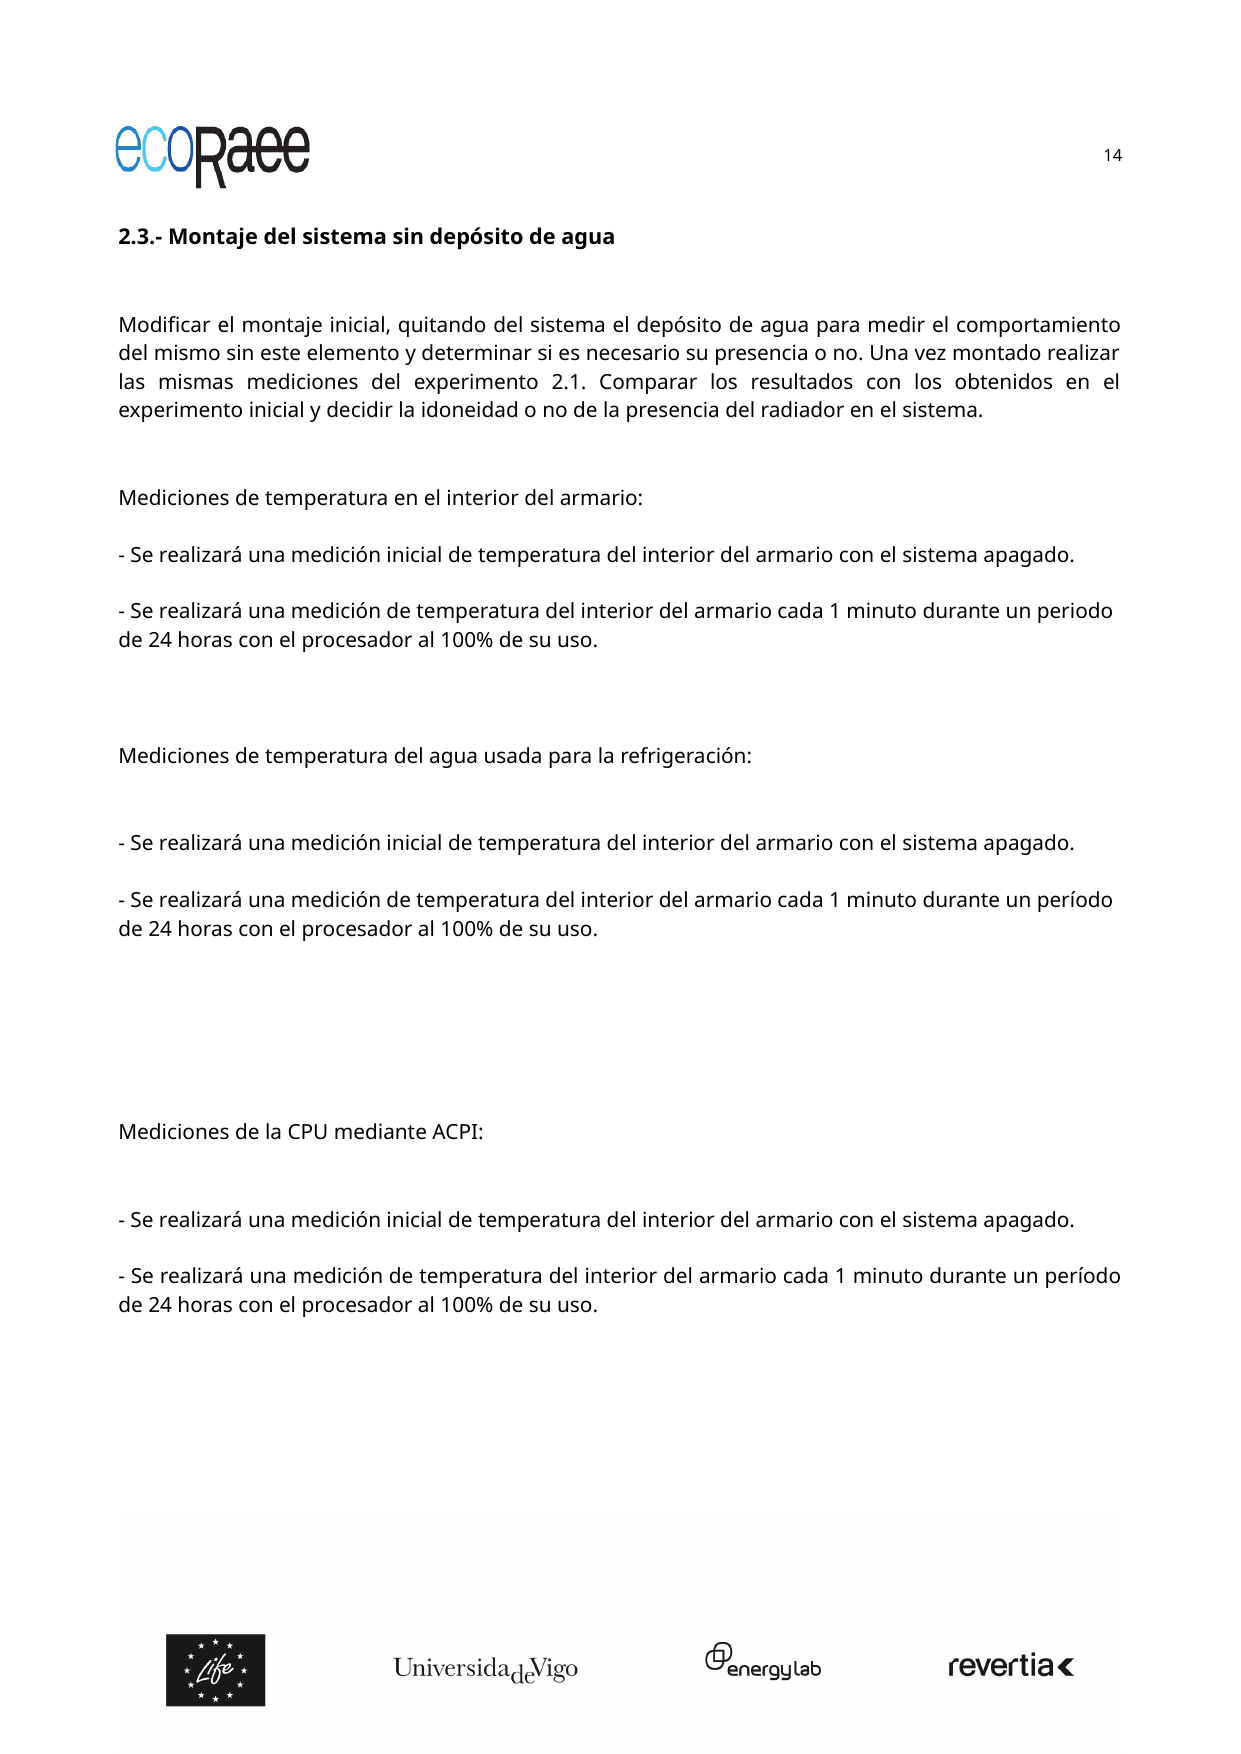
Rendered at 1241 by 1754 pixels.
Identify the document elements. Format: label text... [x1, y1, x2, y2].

text Mediciones de la CPU mediante ACPI: [118, 1117, 1122, 1146]
text - Se realizará una medición de temperatura del interior del armario cada 1 minuto durante un periodo de 24 horas con el procesador al 100% de su uso. [118, 597, 1122, 653]
text Mediciones de temperatura del agua usada para la refrigeración: [118, 741, 1122, 769]
text - Se realizará una medición de temperatura del interior del armario cada 1 minuto durante un período de 24 horas con el procesador al 100% de su uso. [118, 1262, 1122, 1318]
text 2.3.- Montaje del sistema sin depósito de agua [118, 221, 1122, 251]
text - Se realizará una medición inicial de temperatura del interior del armario con el sistema apagado. [118, 1205, 1122, 1233]
picture [118, 1514, 1123, 1754]
text Mediciones de temperatura en el interior del armario: [118, 483, 1122, 511]
text - Se realizará una medición de temperatura del interior del armario cada 1 minuto durante un período de 24 horas con el procesador al 100% de su uso. [118, 885, 1122, 942]
text - Se realizará una medición inicial de temperatura del interior del armario con el sistema apagado. [118, 540, 1122, 568]
text - Se realizará una medición inicial de temperatura del interior del armario con el sistema apagado. [118, 828, 1122, 857]
picture [114, 124, 311, 190]
text Modificar el montaje inicial, quitando del sistema el depósito de agua para medir el comportamiento del mismo sin este elemento y determinar si es necesario su presencia o no. Una vez montado realizar las mismas mediciones del experimento 2.1. Comparar los resultados con los obtenidos en el experimento inicial y decidir la idoneidad o no de la presencia del radiador en el sistema. [118, 310, 1122, 424]
